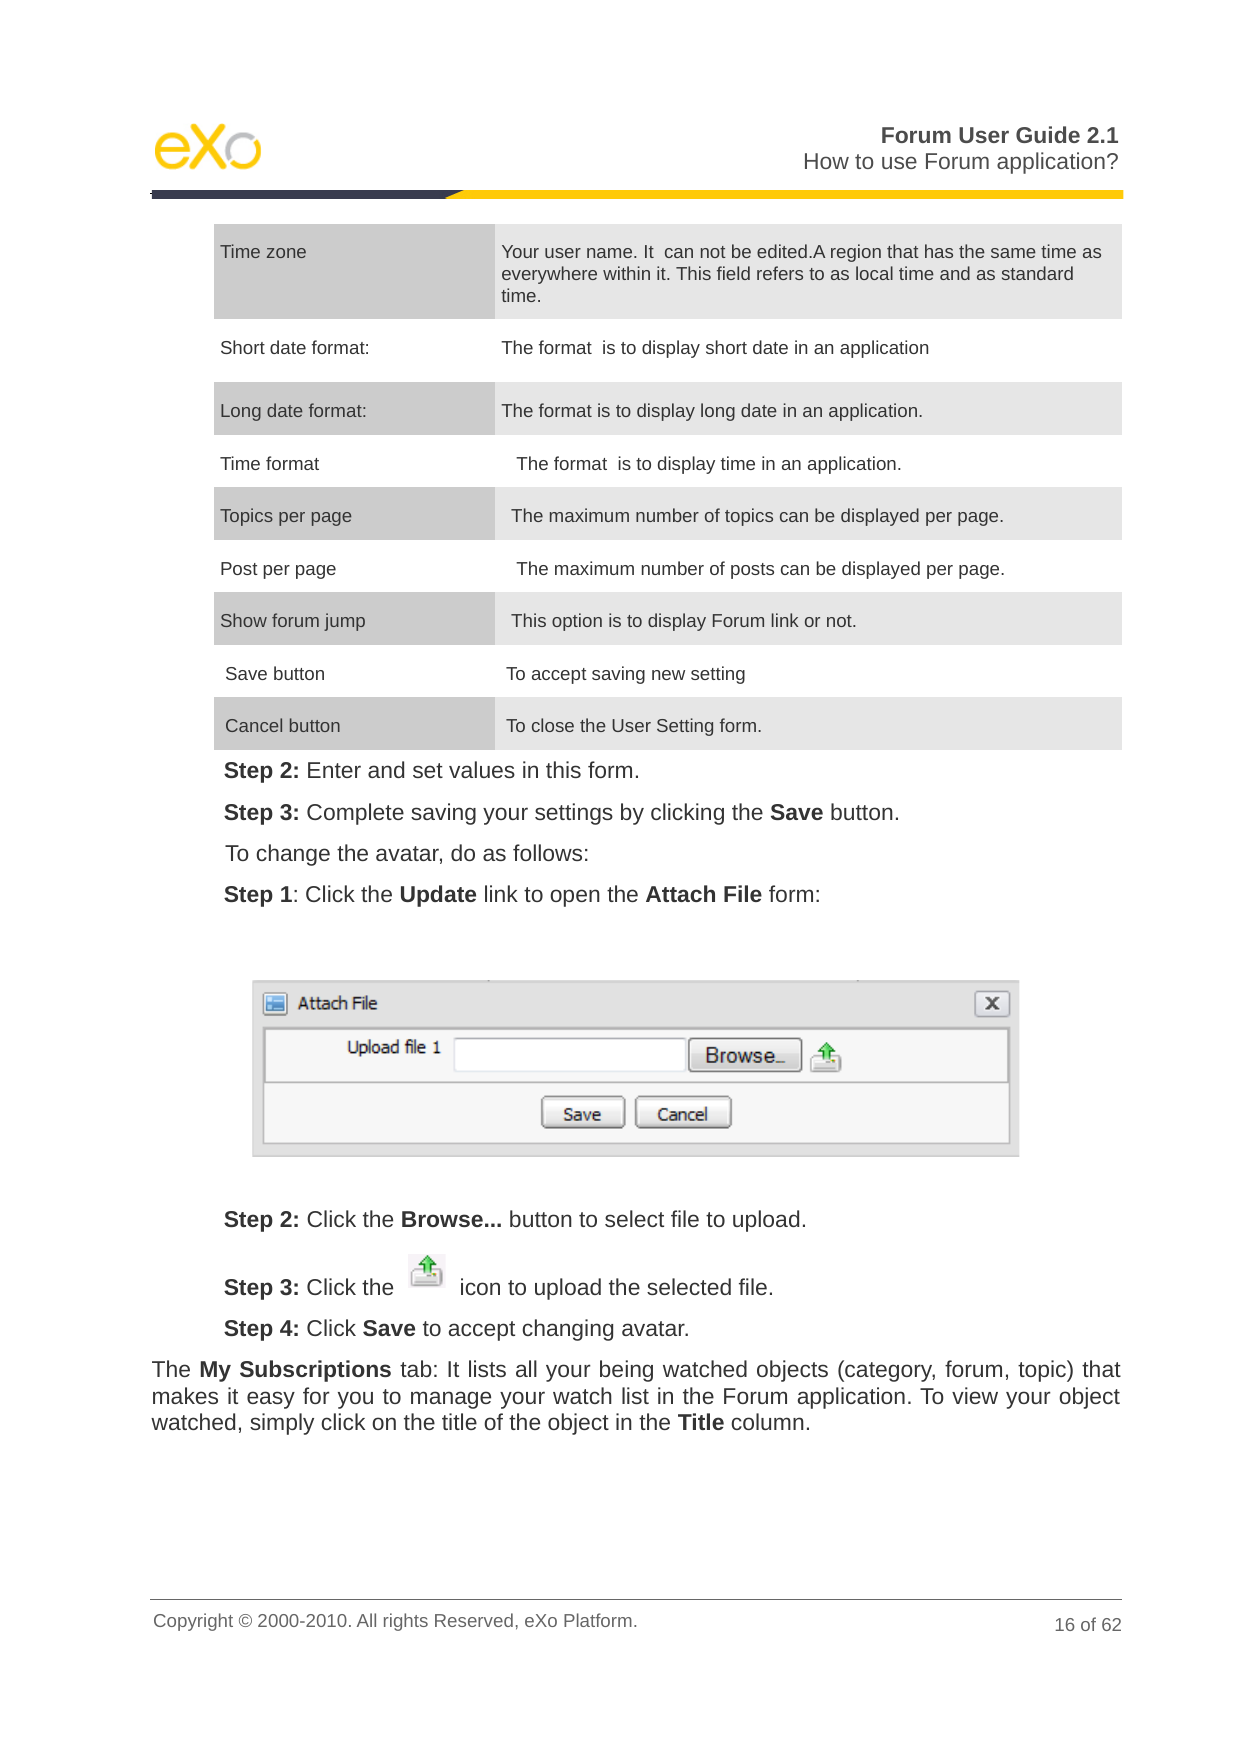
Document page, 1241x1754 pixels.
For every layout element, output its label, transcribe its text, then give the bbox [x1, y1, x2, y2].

list The My Subscriptions tab: It lists all your being watched objects (category, forum, topic) that makes it easy for you to manage your watch list in the Forum application. To view your object watched, simply click on the title of the object in the Title column. [114, 1356, 1122, 1435]
table_cell The format is to display long date in an application. [495, 382, 1122, 435]
picture [252, 980, 1020, 1157]
table_cell The format is to display time in an application. [495, 435, 1122, 487]
table_cell Long date format: [214, 382, 495, 435]
table_cell This option is to display Forum link or not. [495, 592, 1122, 645]
text Step 3: Complete saving your settings by clicking the Save button. [223, 799, 1122, 825]
list To change the avatar, do as follows: [187, 840, 1122, 866]
picture [155, 123, 262, 170]
table_cell To close the User Setting form. [495, 697, 1122, 750]
text Step 1: Click the Update link to open the Attach File form: [223, 881, 1122, 908]
table_cell The maximum number of posts can be displayed per page. [495, 540, 1122, 592]
text Step 4: Click Save to accept changing avatar. [223, 1315, 1122, 1341]
table_cell Save button [214, 645, 495, 697]
text Step 2: Enter and set values in this form. [223, 757, 1122, 784]
picture [408, 1254, 446, 1288]
table_cell Time format [214, 435, 495, 487]
table_header Your user name. It can not be edited.A region that has the same time as everywhere within it. This field refers to as local time and as standard time. [495, 224, 1122, 319]
table_cell Post per page [214, 540, 495, 592]
table_cell Show forum jump [214, 592, 495, 645]
table_cell Short date format: [214, 319, 495, 382]
table_cell Cancel button [214, 697, 495, 750]
table_cell To accept saving new setting [495, 645, 1122, 697]
table_cell Topics per page [214, 487, 495, 540]
picture [151, 190, 1124, 199]
text Step 3: Click the icon to upload the selected file. [223, 1247, 1122, 1300]
table_cell The maximum number of topics can be displayed per page. [495, 487, 1122, 540]
text Step 2: Click the Browse... button to select file to upload. [223, 1206, 1122, 1232]
table_header Time zone [214, 224, 495, 319]
table_cell The format is to display short date in an application [495, 319, 1122, 382]
